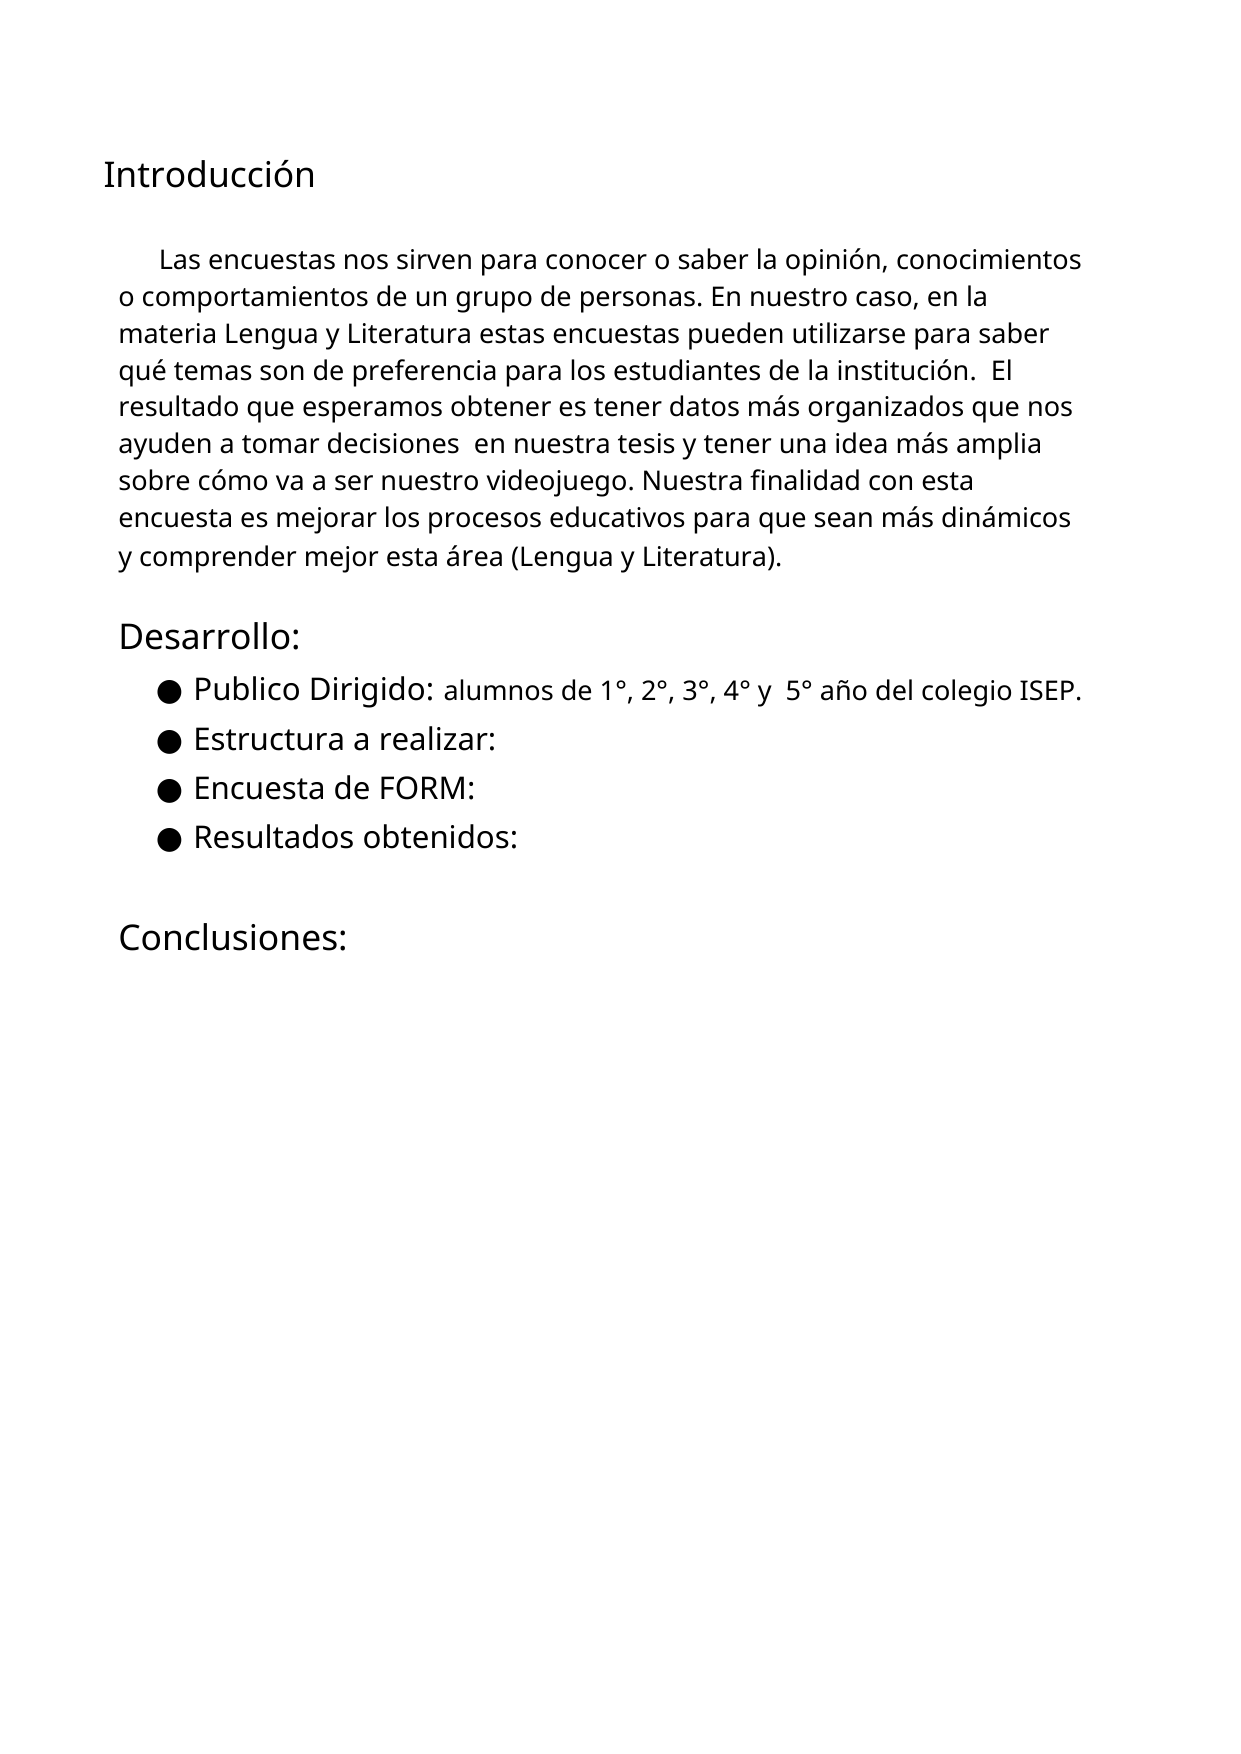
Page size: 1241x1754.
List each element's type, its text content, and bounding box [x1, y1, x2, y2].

list Estructura a realizar: [156, 717, 1090, 759]
list Publico Dirigido: alumnos de 1°, 2°, 3°, 4° y 5° año del colegio ISEP. [156, 667, 1090, 709]
text Desarrollo: [118, 612, 1090, 660]
list Encuesta de FORM: [156, 766, 1090, 808]
title Introducción [103, 150, 1090, 198]
text Conclusiones: [118, 913, 1090, 961]
list Resultados obtenidos: [156, 815, 1090, 857]
title Las encuestas nos sirven para conocer o saber la opinión, conocimientos o comportamientos de un grupo de personas. En nuestro caso, en la materia Lengua y Literatura estas encuestas pueden utilizarse para saber qué temas son de preferencia para los estudiantes de la institución. El resultado que esperamos obtener es tener datos más organizados que nos ayuden a tomar decisiones en nuestra tesis y tener una idea más amplia sobre cómo va a ser nuestro videojuego. Nuestra finalidad con esta encuesta es mejorar los procesos educativos para que sean más dinámicos y comprender mejor esta área (Lengua y Literatura). [118, 240, 1090, 575]
